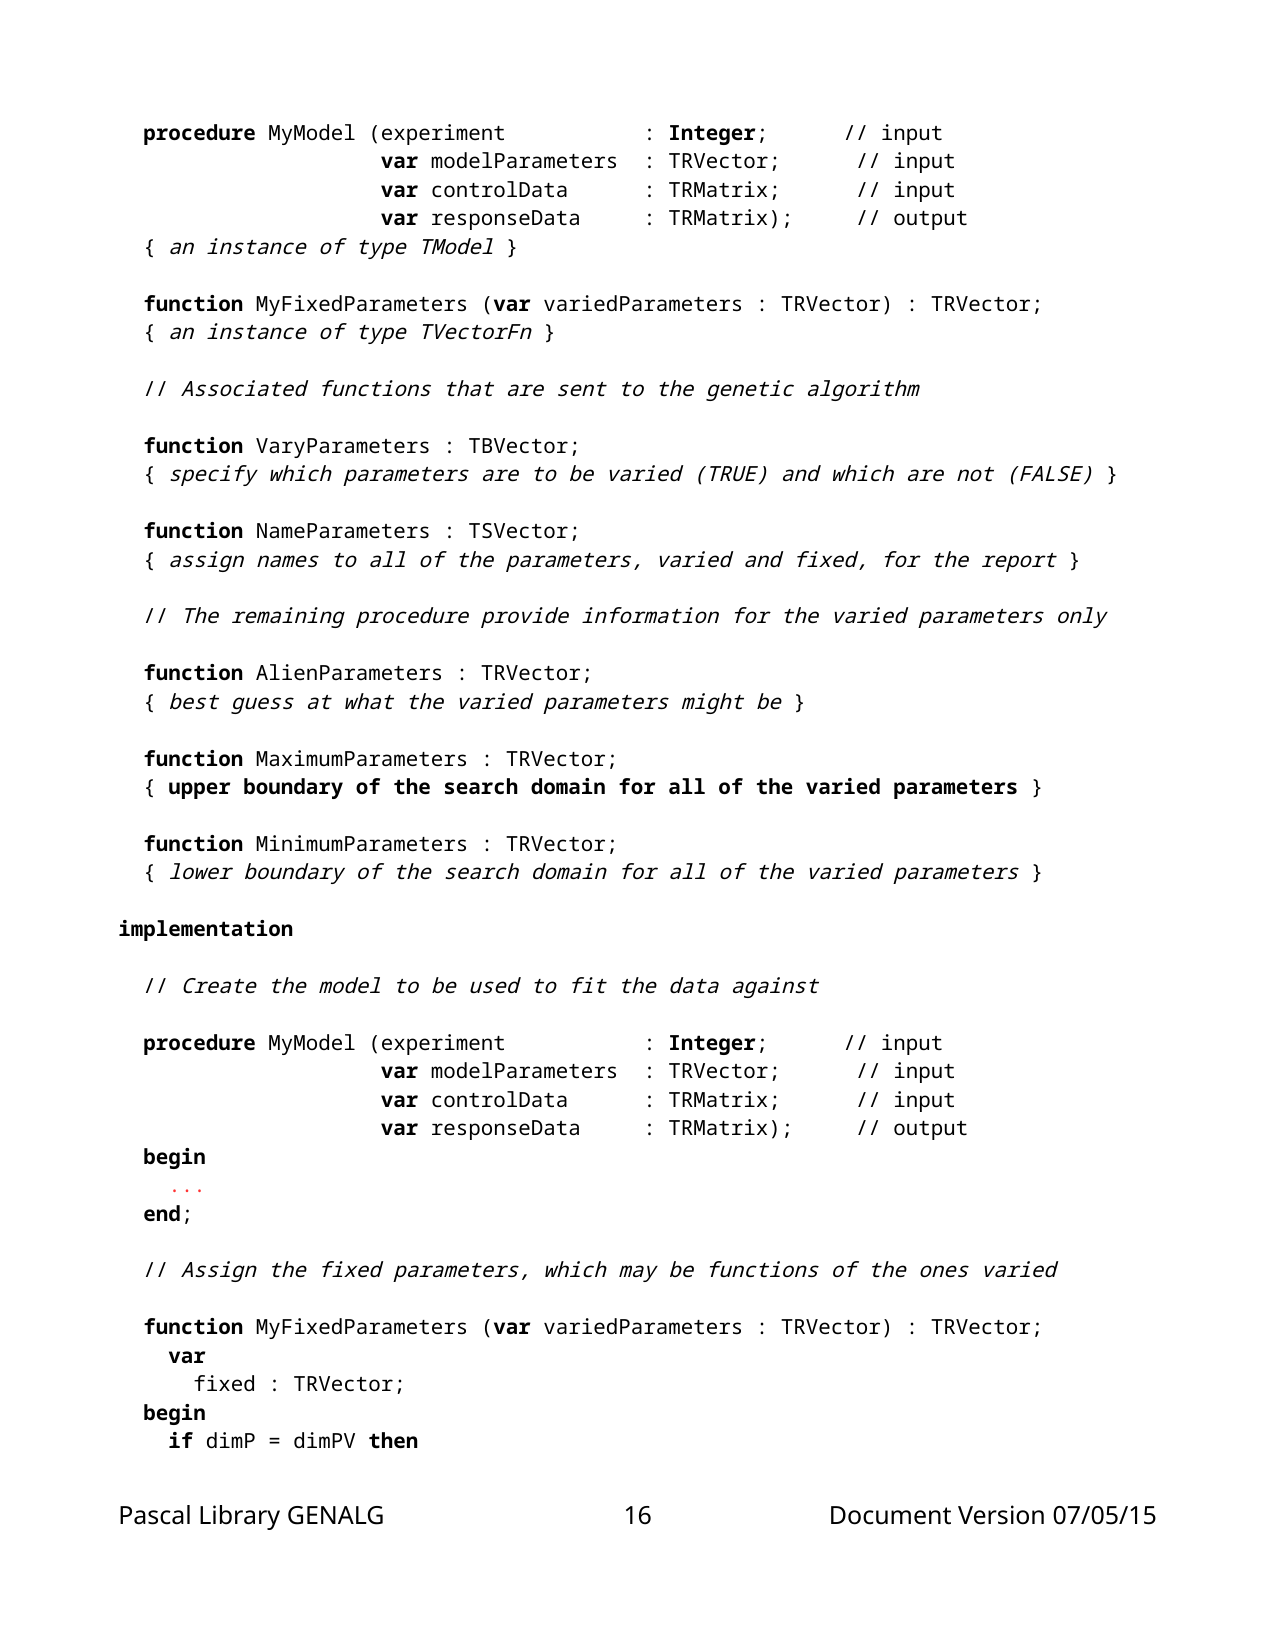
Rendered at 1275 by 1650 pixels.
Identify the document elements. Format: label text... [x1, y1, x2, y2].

text function MinimumParameters : TRVector; [118, 829, 1157, 857]
text function AlienParameters : TRVector; [118, 658, 1157, 687]
text begin [118, 1142, 1157, 1170]
text function VaryParameters : TBVector; [118, 431, 1157, 459]
text // Create the model to be used to fit the data against [118, 971, 1157, 1000]
text fixed : TRVector; [118, 1369, 1157, 1398]
text var modelParameters : TRVector; // input [118, 1057, 1157, 1085]
text // Assign the fixed parameters, which may be functions of the ones varied [118, 1256, 1157, 1284]
text procedure MyModel (experiment : Integer; // input [118, 118, 1157, 147]
text { assign names to all of the parameters, varied and fixed, for the report } [118, 545, 1157, 573]
text var responseData : TRMatrix); // output [118, 1113, 1157, 1142]
text // Associated functions that are sent to the genetic algorithm [118, 374, 1157, 402]
text var controlData : TRMatrix; // input [118, 1085, 1157, 1113]
text // The remaining procedure provide information for the varied parameters only [118, 602, 1157, 630]
text end; [118, 1199, 1157, 1227]
text var responseData : TRMatrix); // output [118, 203, 1157, 232]
text begin [118, 1398, 1157, 1426]
text var [118, 1341, 1157, 1369]
text { an instance of type TVectorFn } [118, 317, 1157, 346]
text implementation [118, 914, 1157, 943]
text var modelParameters : TRVector; // input [118, 147, 1157, 175]
text { lower boundary of the search domain for all of the varied parameters } [118, 857, 1157, 886]
text var controlData : TRMatrix; // input [118, 175, 1157, 203]
text { an instance of type TModel } [118, 232, 1157, 260]
text function MyFixedParameters (var variedParameters : TRVector) : TRVector; [118, 289, 1157, 317]
text function MyFixedParameters (var variedParameters : TRVector) : TRVector; [118, 1312, 1157, 1341]
text { specify which parameters are to be varied (TRUE) and which are not (FALSE) } [118, 459, 1157, 488]
text ... [118, 1170, 1157, 1199]
text function MaximumParameters : TRVector; [118, 744, 1157, 772]
text { upper boundary of the search domain for all of the varied parameters } [118, 772, 1157, 801]
text function NameParameters : TSVector; [118, 516, 1157, 545]
text procedure MyModel (experiment : Integer; // input [118, 1028, 1157, 1057]
text if dimP = dimPV then [118, 1426, 1157, 1455]
text { best guess at what the varied parameters might be } [118, 687, 1157, 715]
